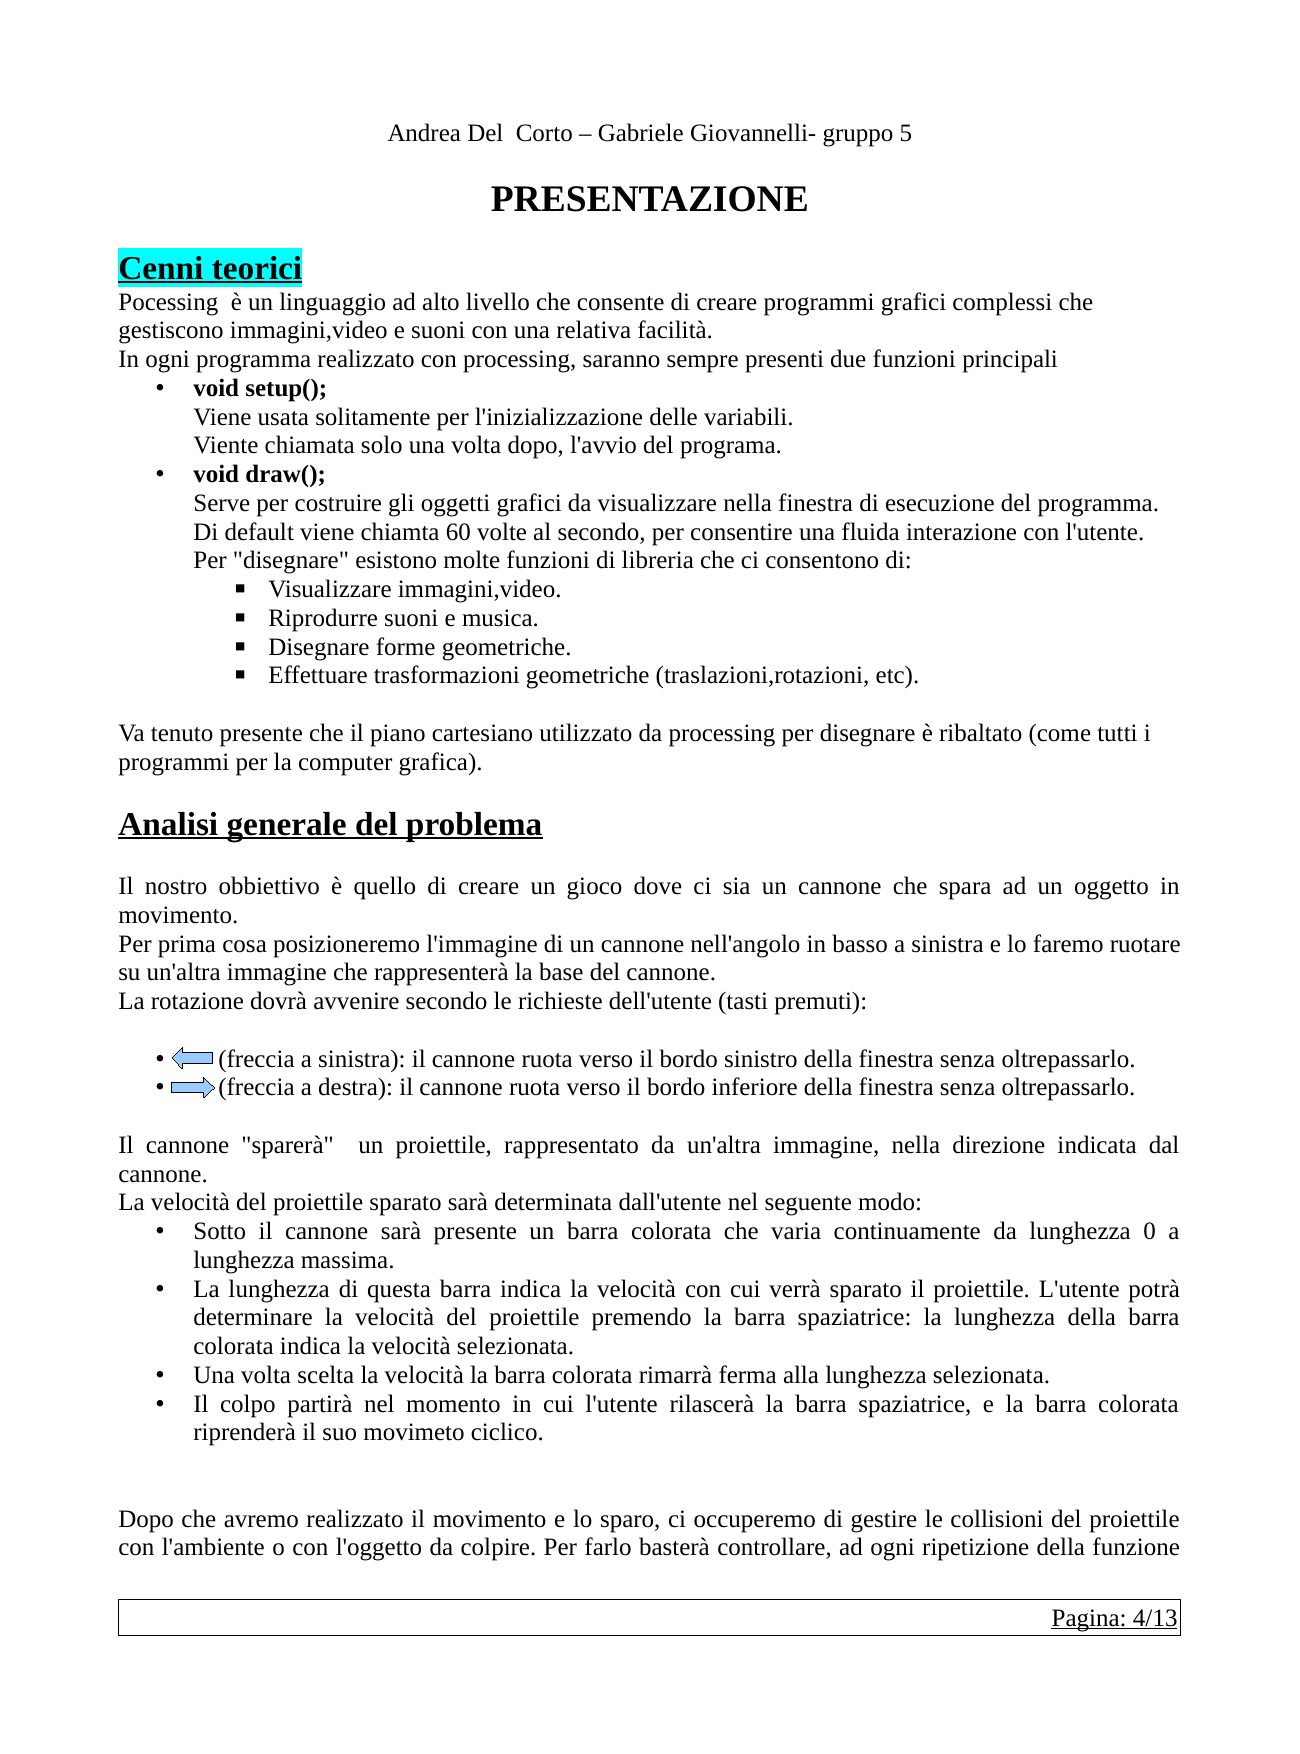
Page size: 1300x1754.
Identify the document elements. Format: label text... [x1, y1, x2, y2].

list Di default viene chiamta 60 volte al secondo, per consentire una fluida interazione con l'utente. [156, 517, 1181, 545]
list Una volta scelta la velocità la barra colorata rimarrà ferma alla lunghezza selezionata. [156, 1360, 1181, 1389]
text Dopo che avremo realizzato il movimento e lo sparo, ci occuperemo di gestire le collisioni del proiettile con l'ambiente o con l'oggetto da colpire. Per farlo basterà controllare, ad ogni ripetizione della funzione [118, 1504, 1181, 1561]
list Per "disegnare" esistono molte funzioni di libreria che ci consentono di: [156, 545, 1181, 574]
list Serve per costruire gli oggetti grafici da visualizzare nella finestra di esecuzione del programma. [156, 488, 1181, 517]
list void setup(); [156, 373, 1181, 402]
list Viene usata solitamente per l'inizializzazione delle variabili. [156, 402, 1181, 430]
text La rotazione dovrà avvenire secondo le richieste dell'utente (tasti premuti): [118, 986, 1181, 1015]
list Disegnare forme geometriche. [231, 632, 1181, 660]
list (freccia a sinistra): il cannone ruota verso il bordo sinistro della finestra senza oltrepassarlo. [156, 1044, 1181, 1072]
list (freccia a destra): il cannone ruota verso il bordo inferiore della finestra senza oltrepassarlo. [156, 1072, 1181, 1101]
subtitle PRESENTAZIONE [118, 176, 1181, 219]
text Il nostro obbiettivo è quello di creare un gioco dove ci sia un cannone che spara ad un oggetto in movimento. [118, 871, 1181, 929]
list Visualizzare immagini,video. [231, 574, 1181, 603]
subtitle Analisi generale del problema [118, 804, 1181, 842]
list La lunghezza di questa barra indica la velocità con cui verrà sparato il proiettile. L'utente potrà determinare la velocità del proiettile premendo la barra spaziatrice: la lunghezza della barra colorata indica la velocità selezionata. [156, 1274, 1181, 1360]
text La velocità del proiettile sparato sarà determinata dall'utente nel seguente modo: [118, 1187, 1181, 1216]
list Riprodurre suoni e musica. [231, 603, 1181, 632]
list Viente chiamata solo una volta dopo, l'avvio del programa. [156, 430, 1181, 459]
text Per prima cosa posizioneremo l'immagine di un cannone nell'angolo in basso a sinistra e lo faremo ruotare su un'altra immagine che rappresenterà la base del cannone. [118, 929, 1181, 986]
text Il cannone "sparerà" un proiettile, rappresentato da un'altra immagine, nella direzione indicata dal cannone. [118, 1130, 1181, 1187]
list Sotto il cannone sarà presente un barra colorata che varia continuamente da lunghezza 0 a lunghezza massima. [156, 1216, 1181, 1274]
list Il colpo partirà nel momento in cui l'utente rilascerà la barra spaziatrice, e la barra colorata riprenderà il suo movimeto ciclico. [156, 1389, 1181, 1446]
text Va tenuto presente che il piano cartesiano utilizzato da processing per disegnare è ribaltato (come tutti i programmi per la computer grafica). [118, 718, 1181, 775]
list Effettuare trasformazioni geometriche (traslazioni,rotazioni, etc). [231, 660, 1181, 689]
text Pocessing è un linguaggio ad alto livello che consente di creare programmi grafici complessi che gestiscono immagini,video e suoni con una relativa facilità. [118, 287, 1181, 344]
list void draw(); [156, 459, 1181, 488]
text In ogni programma realizzato con processing, saranno sempre presenti due funzioni principali [118, 344, 1181, 373]
subtitle Cenni teorici [118, 248, 1181, 287]
